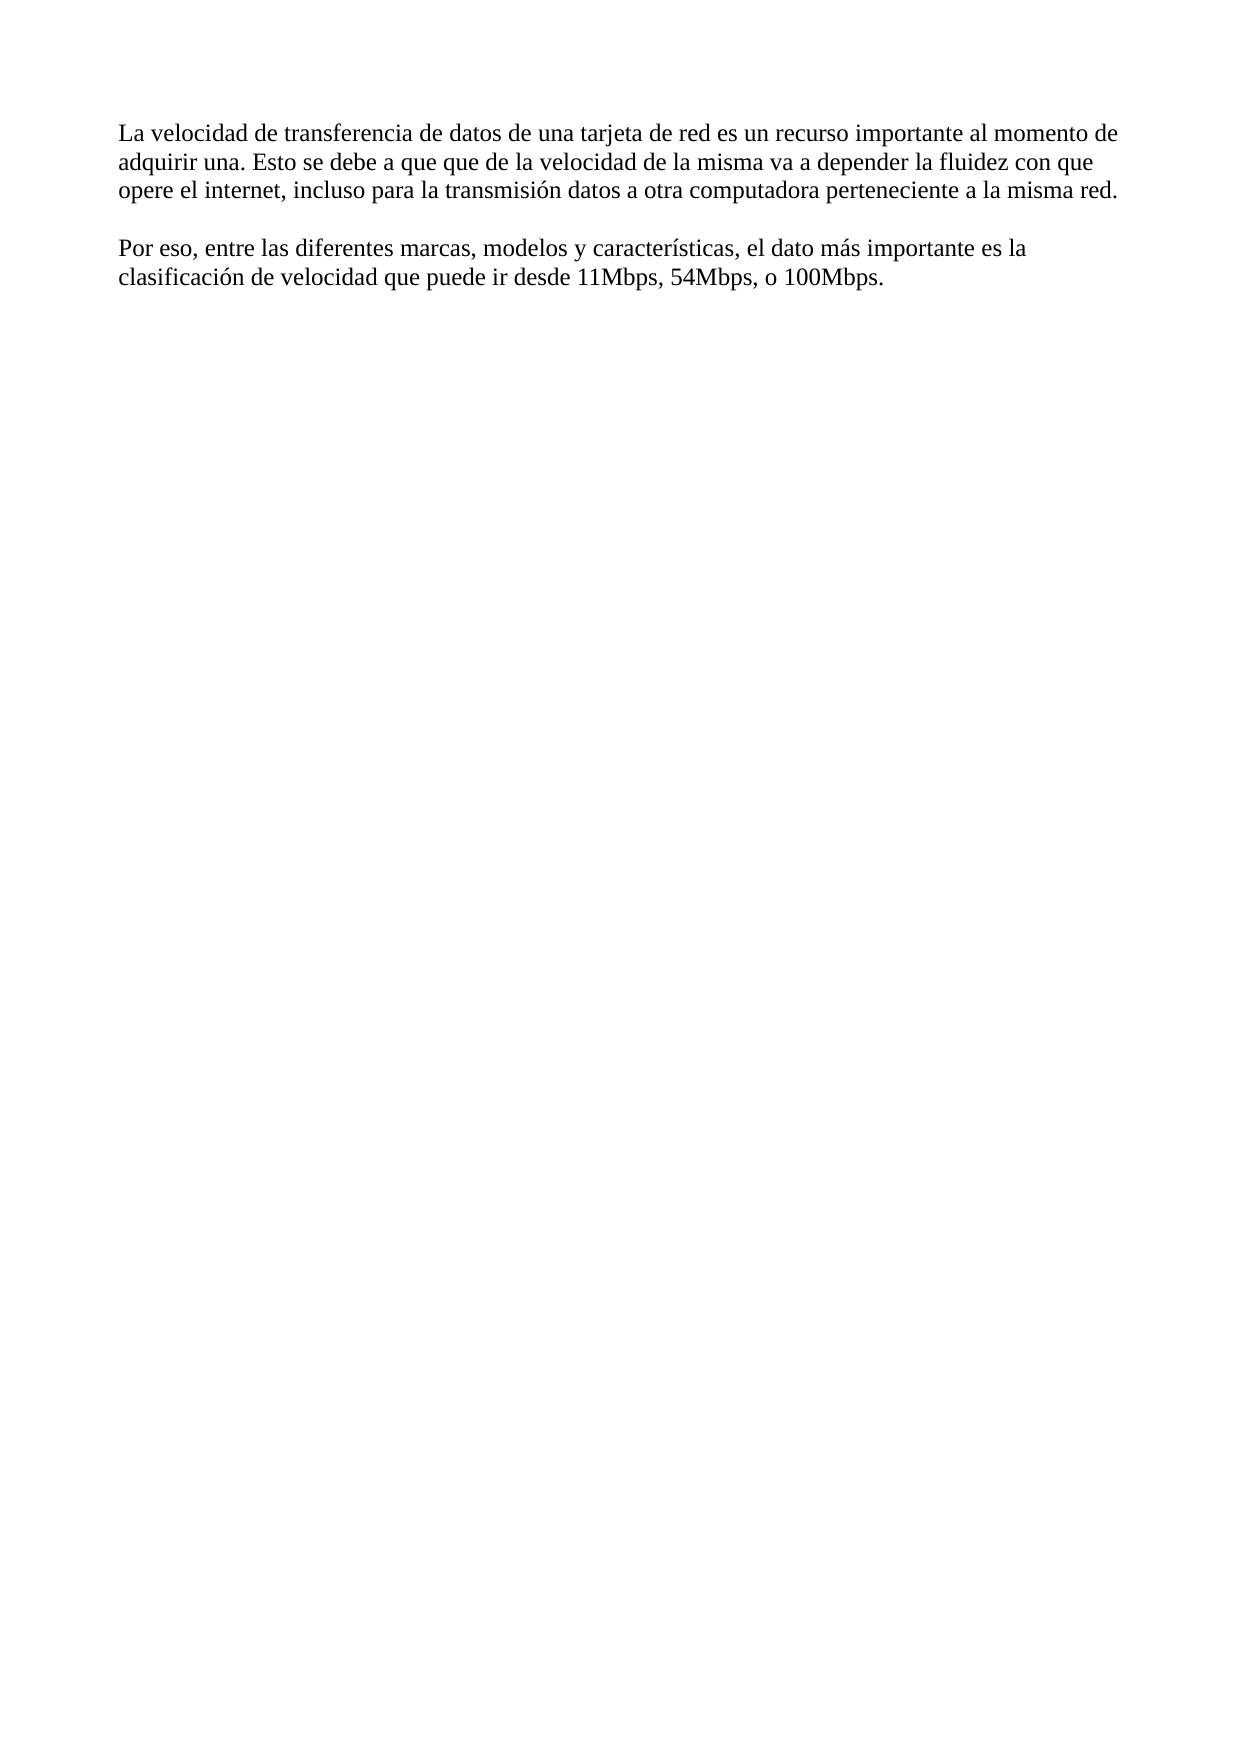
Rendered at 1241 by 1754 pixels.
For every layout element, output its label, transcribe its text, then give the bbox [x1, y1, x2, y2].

text Por eso, entre las diferentes marcas, modelos y características, el dato más importante es la clasificación de velocidad que puede ir desde 11Mbps, 54Mbps, o 100Mbps. [118, 233, 1122, 291]
text La velocidad de transferencia de datos de una tarjeta de red es un recurso importante al momento de adquirir una. Esto se debe a que que de la velocidad de la misma va a depender la fluidez con que opere el internet, incluso para la transmisión datos a otra computadora perteneciente a la misma red. [118, 118, 1122, 204]
